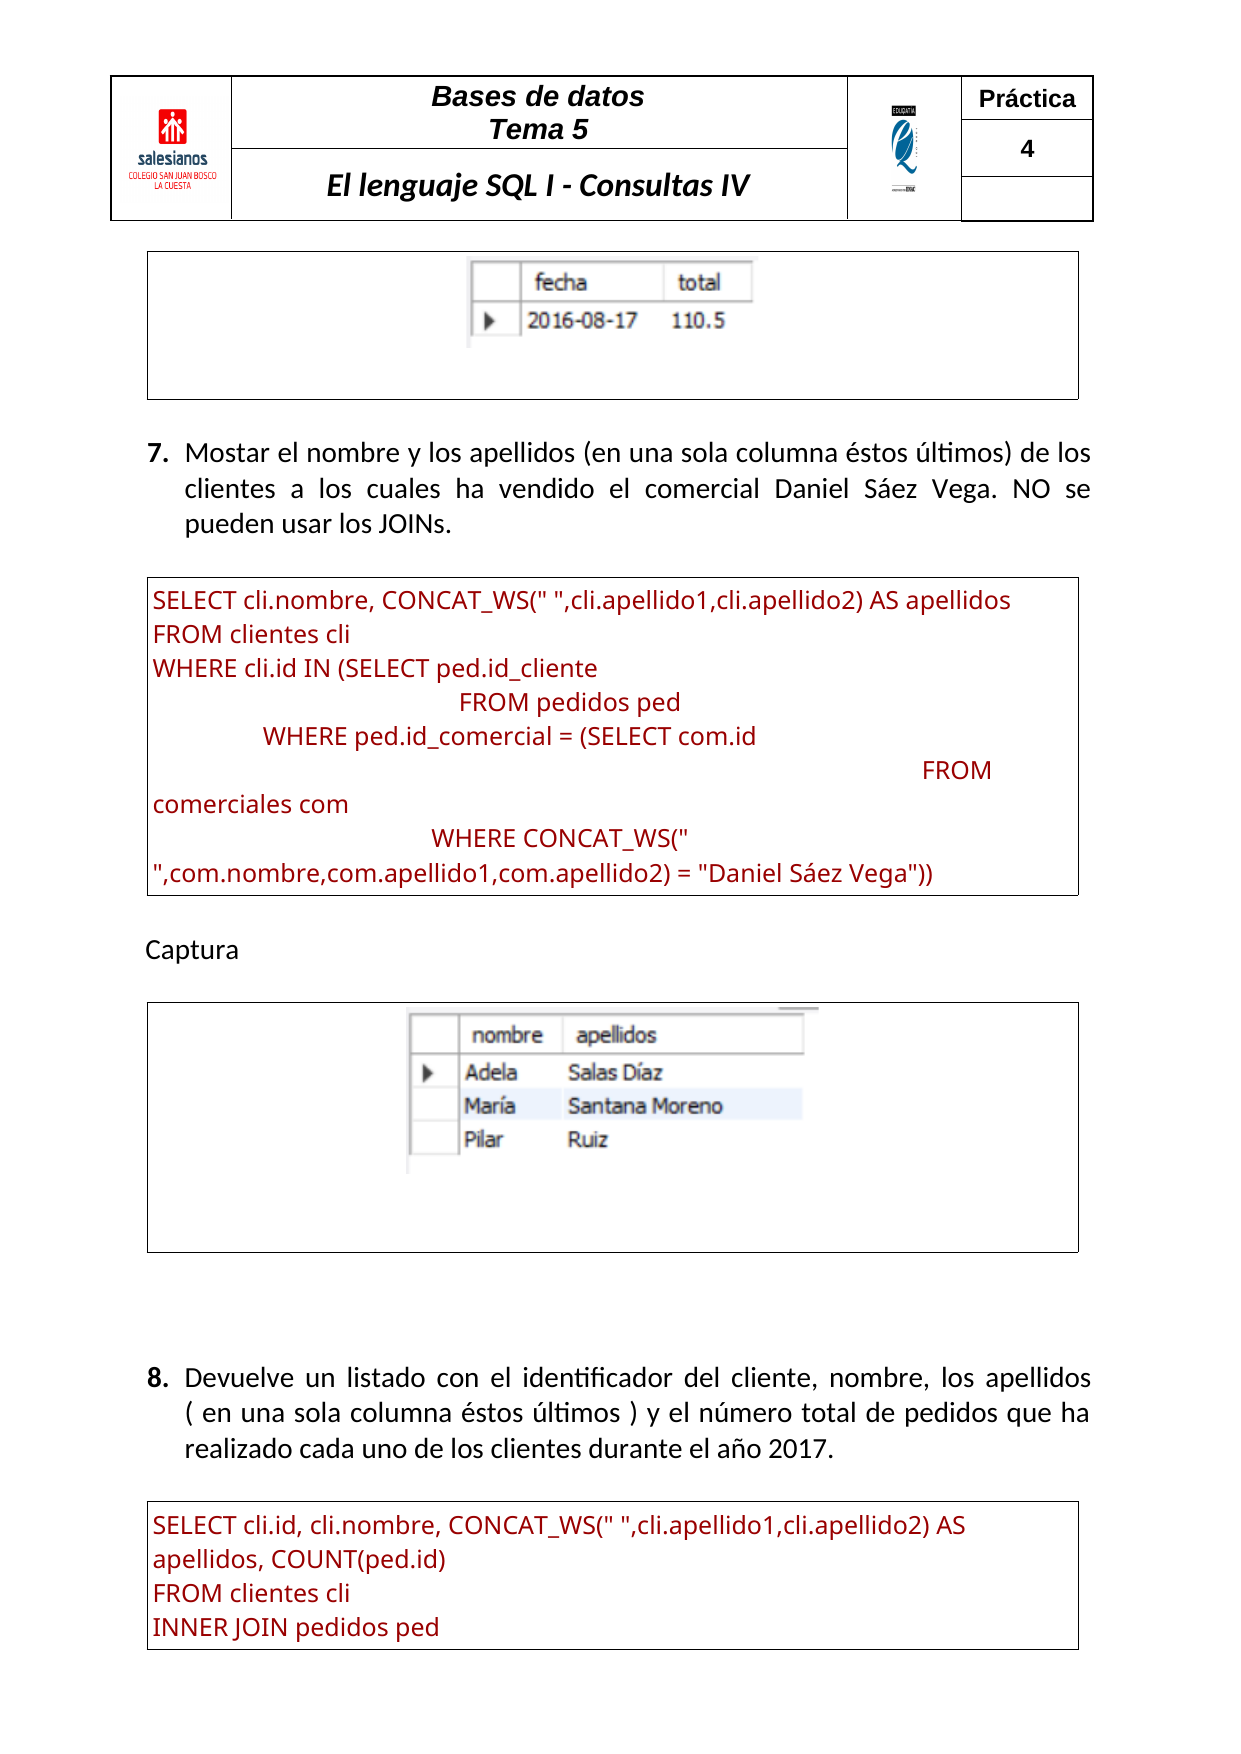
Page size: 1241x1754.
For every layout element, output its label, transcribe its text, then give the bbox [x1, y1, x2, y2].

picture [119, 96, 229, 203]
text Captura [145, 931, 1093, 966]
picture [406, 1007, 819, 1174]
table_header [148, 252, 1078, 399]
picture [891, 105, 918, 192]
table_header SELECT cli.id, cli.nombre, CONCAT_WS(" ",cli.apellido1,cli.apellido2) AS apellidos, COUNT(ped.id) FROM clientes cli INNER JOIN pedidos ped [148, 1502, 1078, 1649]
picture [466, 256, 759, 348]
list Devuelve un listado con el identificador del cliente, nombre, los apellidos ( en una sola columna éstos últimos ) y el número total de pedidos que ha realizado cada uno de los clientes durante el año 2017. [147, 1359, 1093, 1466]
table_header SELECT cli.nombre, CONCAT_WS(" ",cli.apellido1,cli.apellido2) AS apellidos FROM clientes cli WHERE cli.id IN (SELECT ped.id_cliente FROM pedidos ped WHERE ped.id_comercial = (SELECT com.id FROM comerciales com WHERE CONCAT_WS(" ",com.nombre,com.apellido1,com.apellido2) = "Daniel Sáez Vega")) [148, 578, 1078, 895]
table_header [148, 1003, 1078, 1173]
list Mostar el nombre y los apellidos (en una sola columna éstos últimos) de los clientes a los cuales ha vendido el comercial Daniel Sáez Vega. NO se pueden usar los JOINs. [147, 434, 1093, 541]
table_header [148, 1174, 1078, 1252]
